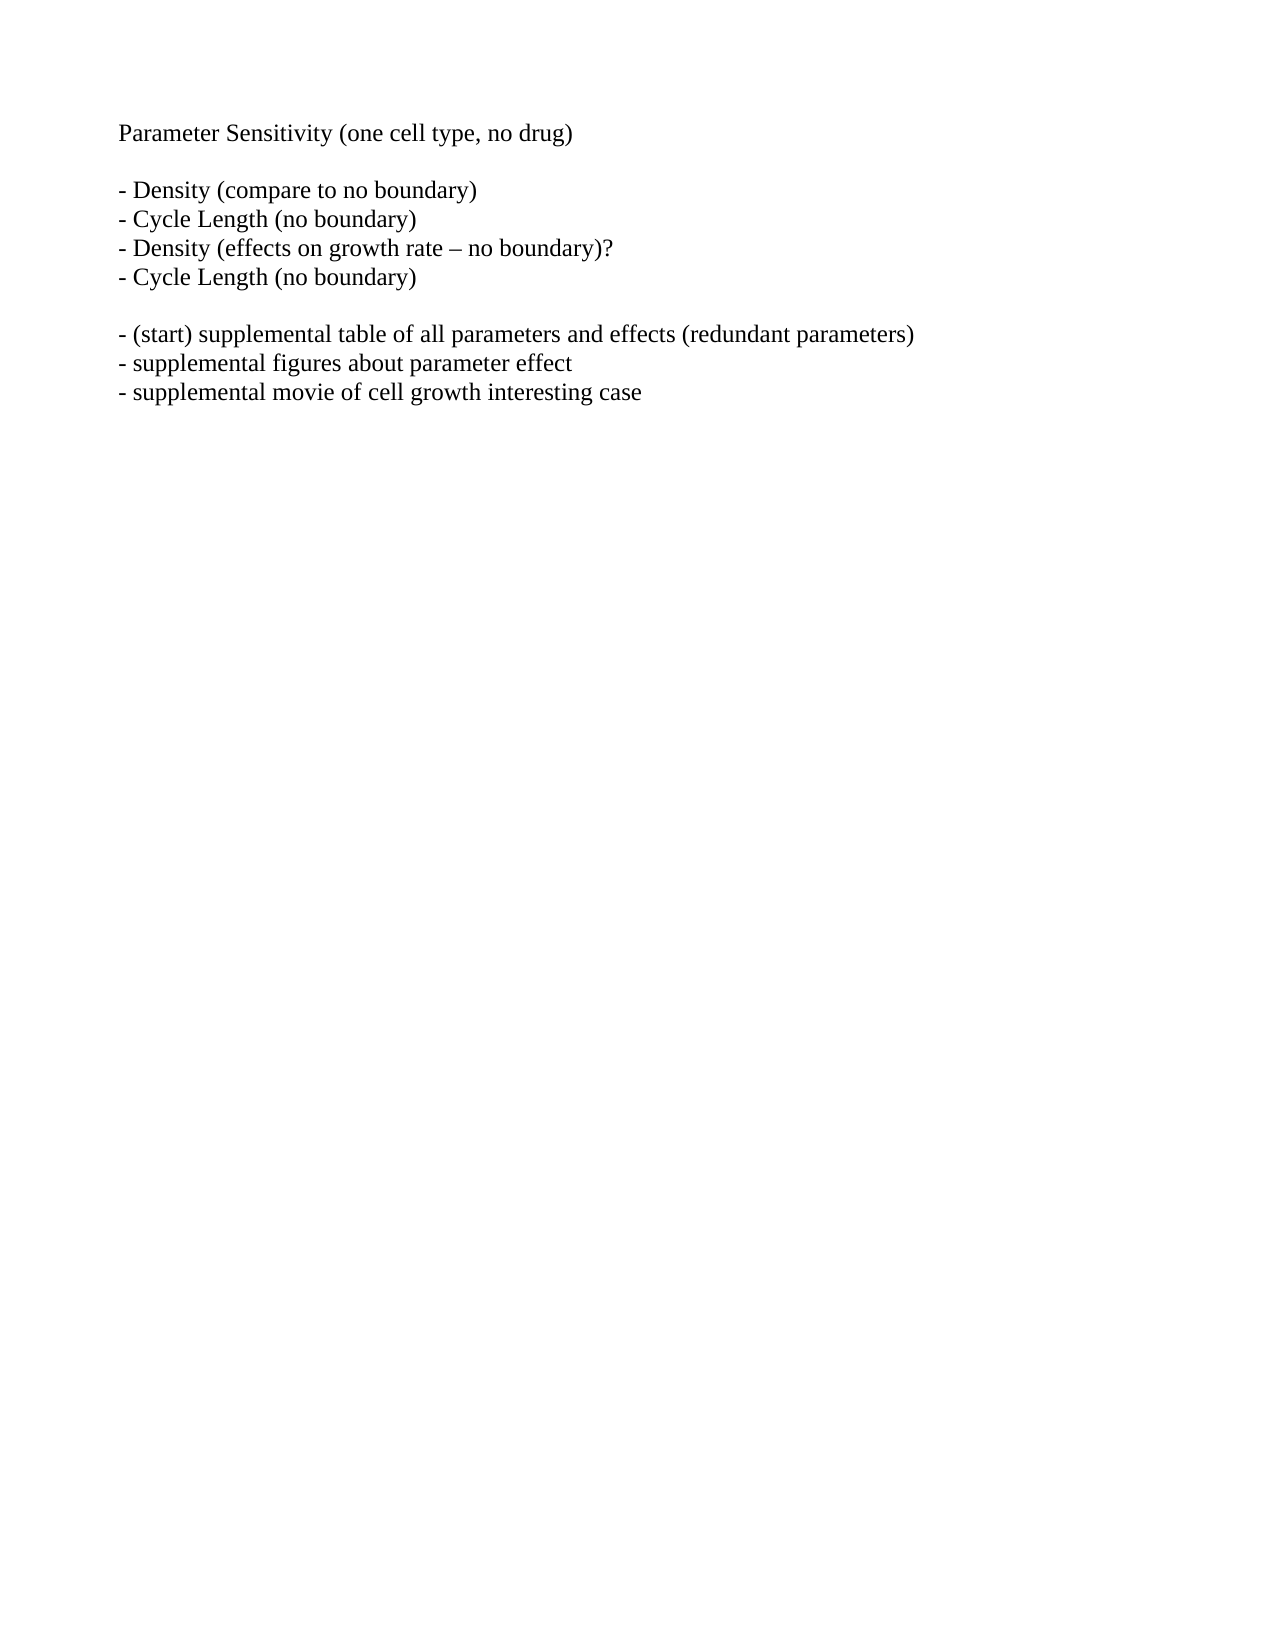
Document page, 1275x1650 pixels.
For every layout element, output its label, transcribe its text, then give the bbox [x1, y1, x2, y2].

text - Density (compare to no boundary) [118, 176, 1157, 204]
text - (start) supplemental table of all parameters and effects (redundant parameters) [118, 319, 1157, 348]
text - Cycle Length (no boundary) [118, 262, 1157, 291]
text - Density (effects on growth rate – no boundary)? [118, 233, 1157, 262]
text Parameter Sensitivity (one cell type, no drug) [118, 118, 1157, 147]
text - supplemental figures about parameter effect [118, 348, 1157, 377]
text - Cycle Length (no boundary) [118, 204, 1157, 233]
text - supplemental movie of cell growth interesting case [118, 377, 1157, 406]
